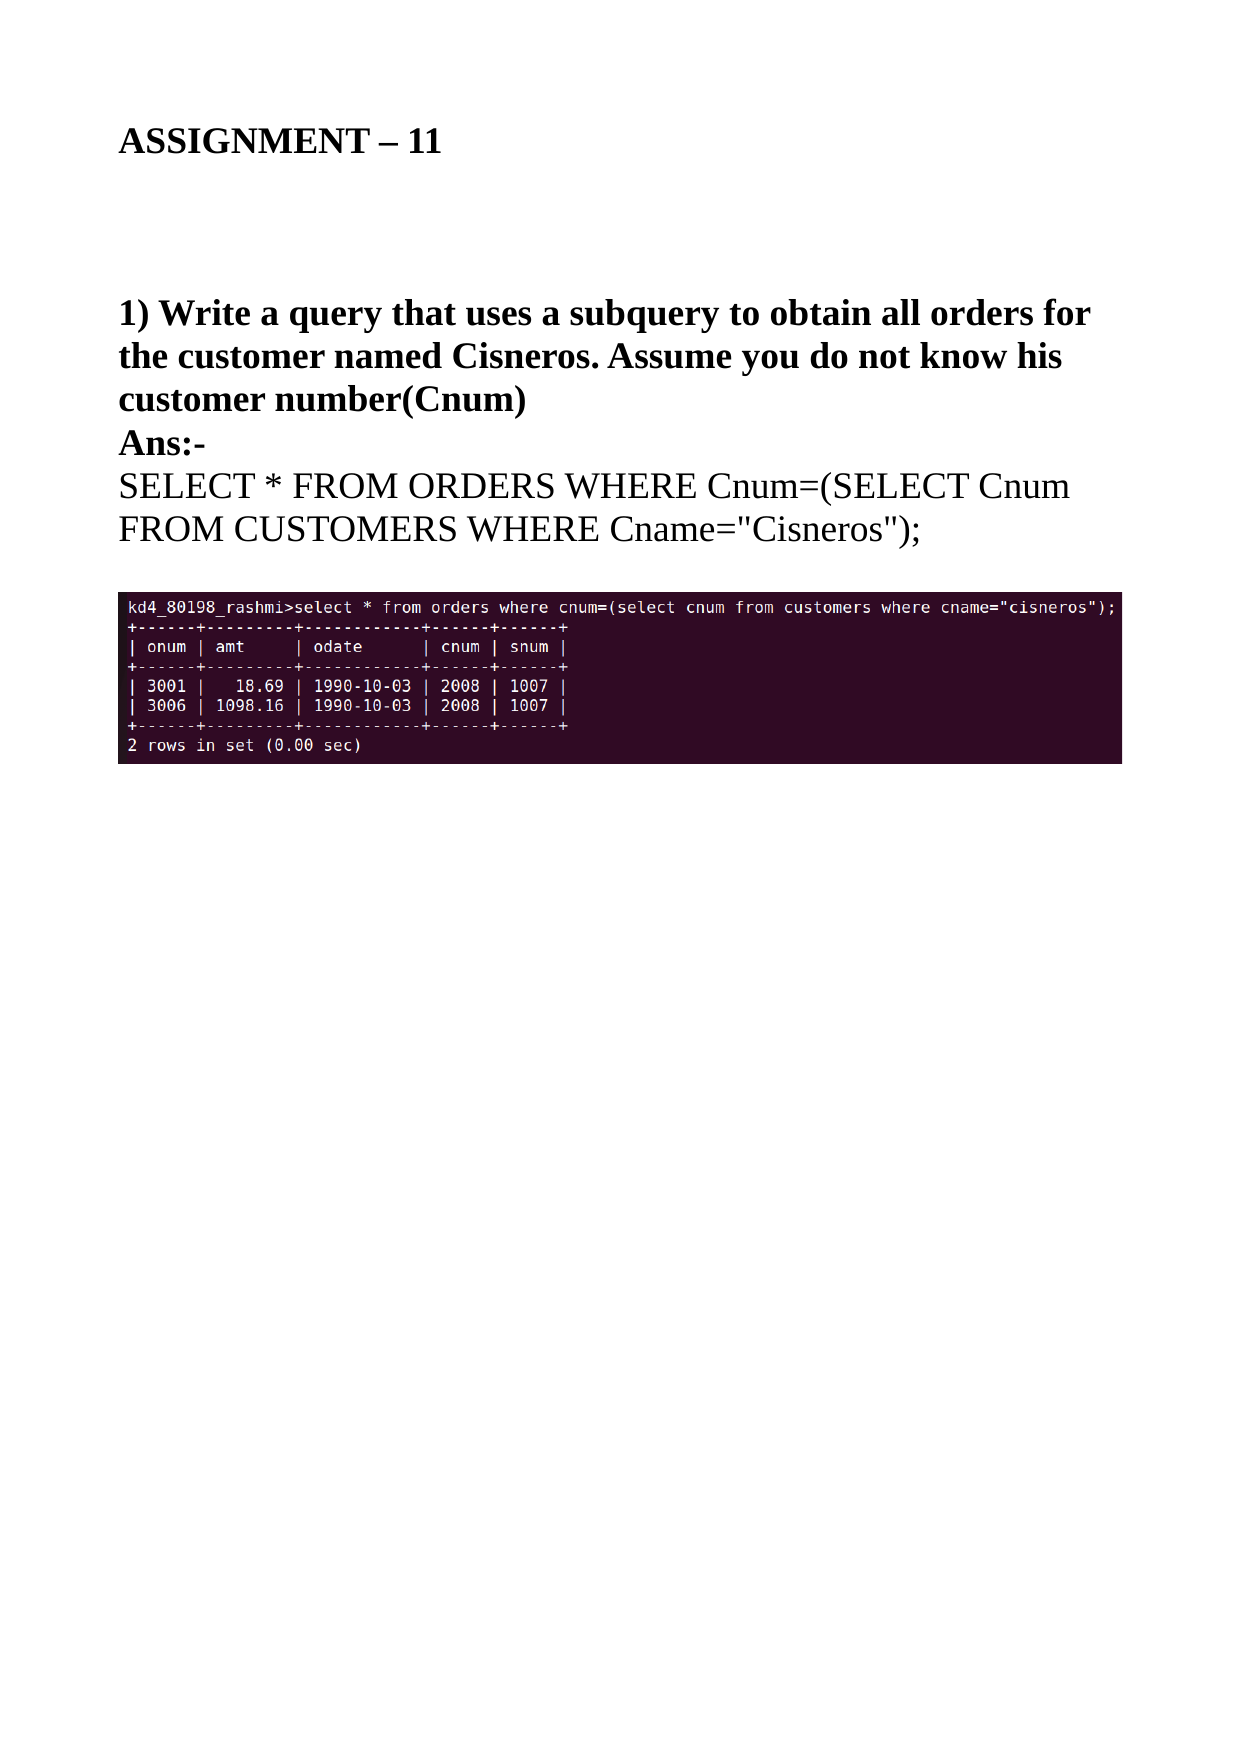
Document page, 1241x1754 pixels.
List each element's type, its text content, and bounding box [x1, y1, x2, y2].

text ASSIGNMENT – 11 [118, 118, 1122, 161]
text 1) Write a query that uses a subquery to obtain all orders for the customer named Cisneros. Assume you do not know his customer number(Cnum) Ans:- SELECT * FROM ORDERS WHERE Cnum=(SELECT Cnum FROM CUSTOMERS WHERE Cname="Cisneros"); [118, 247, 1122, 592]
picture [118, 592, 1123, 764]
